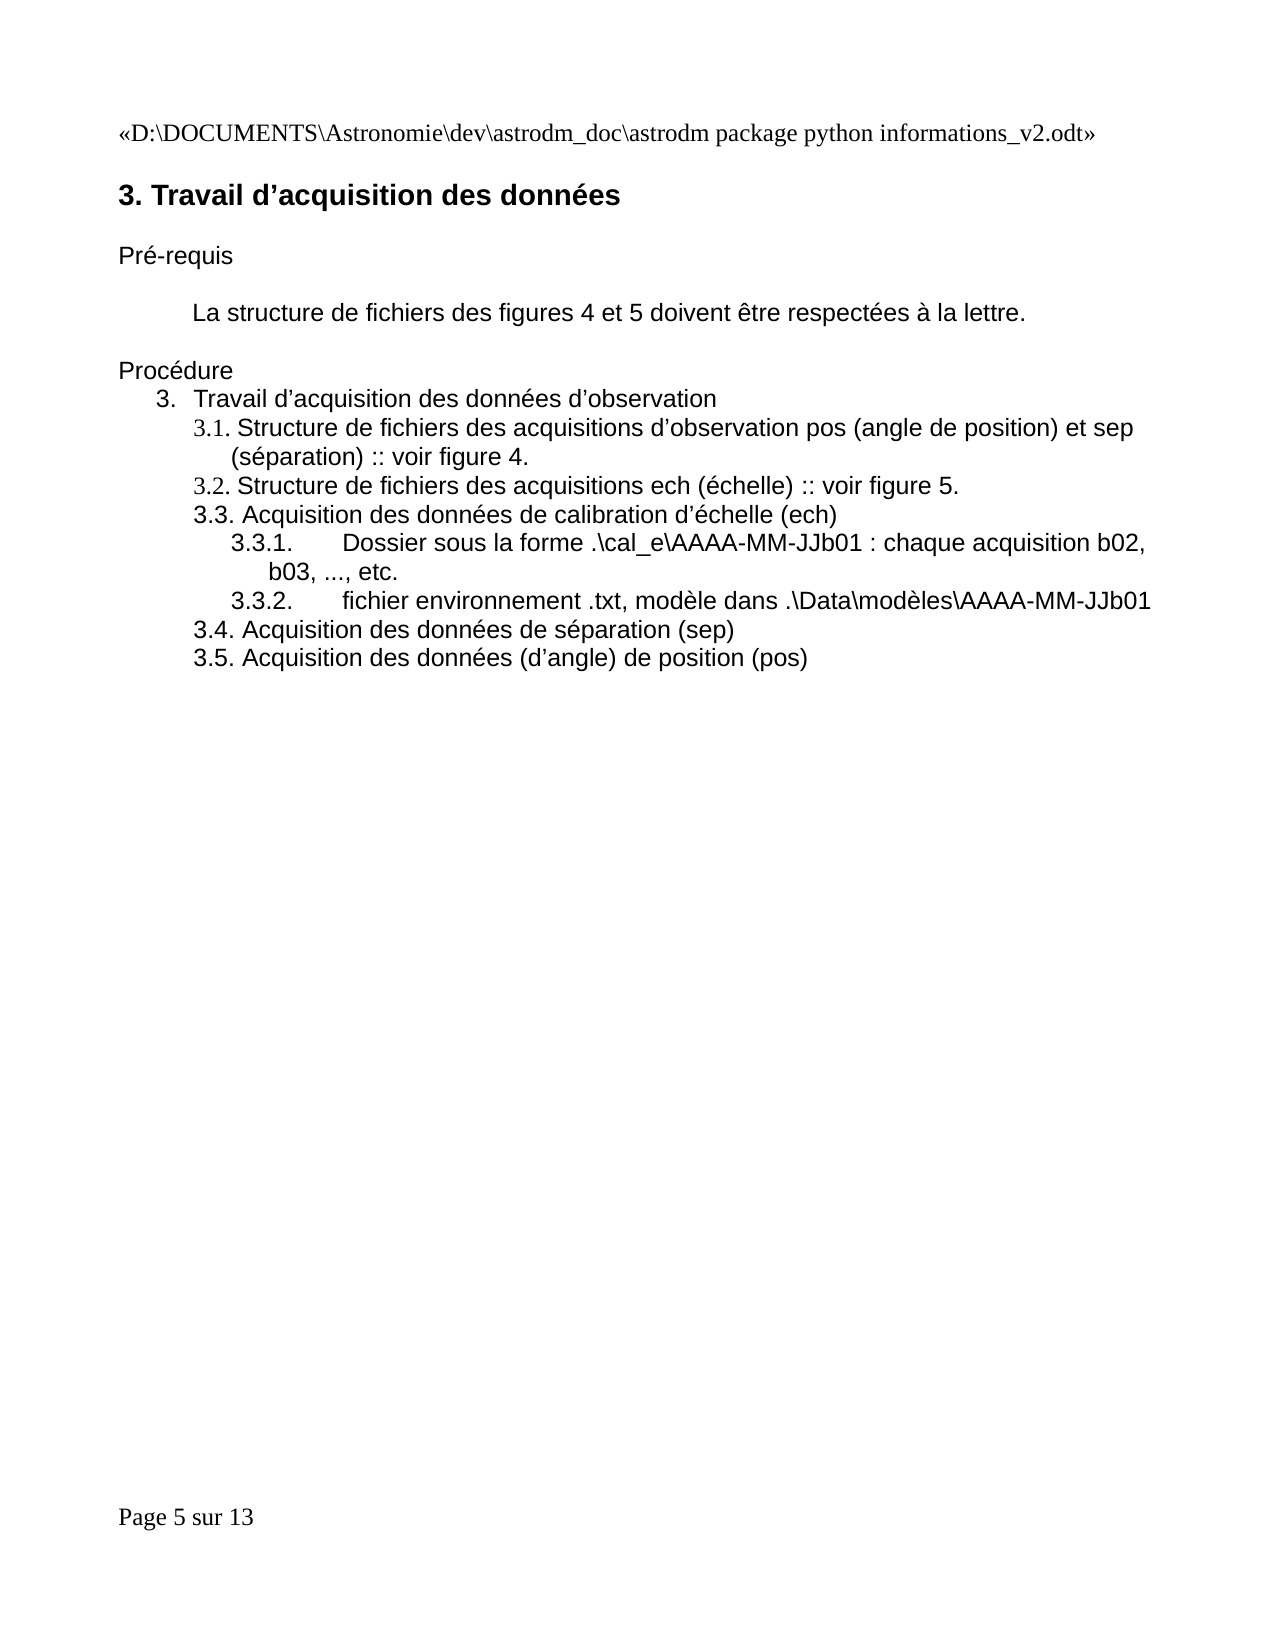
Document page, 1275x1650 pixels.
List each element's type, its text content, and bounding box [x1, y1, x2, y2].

text Procédure [118, 356, 1157, 384]
text 3. Travail d’acquisition des données [118, 178, 1157, 212]
text Pré-requis [118, 241, 1157, 269]
list Travail d’acquisition des données d’observation [156, 384, 1157, 413]
list Structure de fichiers des acquisitions ech (échelle) :: voir figure 5. [193, 471, 1157, 499]
text La structure de fichiers des figures 4 et 5 doivent être respectées à la lettre. [192, 298, 1157, 327]
list Structure de fichiers des acquisitions d’observation pos (angle de position) et sep (séparation) :: voir figure 4. [193, 413, 1157, 471]
list Acquisition des données de séparation (sep) [193, 614, 1157, 643]
list fichier environnement .txt, modèle dans .\Data\modèles\AAAA-MM-JJb01 [231, 586, 1157, 614]
list Acquisition des données de calibration d’échelle (ech) [193, 499, 1157, 528]
list Acquisition des données (d’angle) de position (pos) [193, 643, 1157, 672]
list Dossier sous la forme .\cal_e\AAAA-MM-JJb01 : chaque acquisition b02, b03, ..., etc. [231, 528, 1157, 586]
